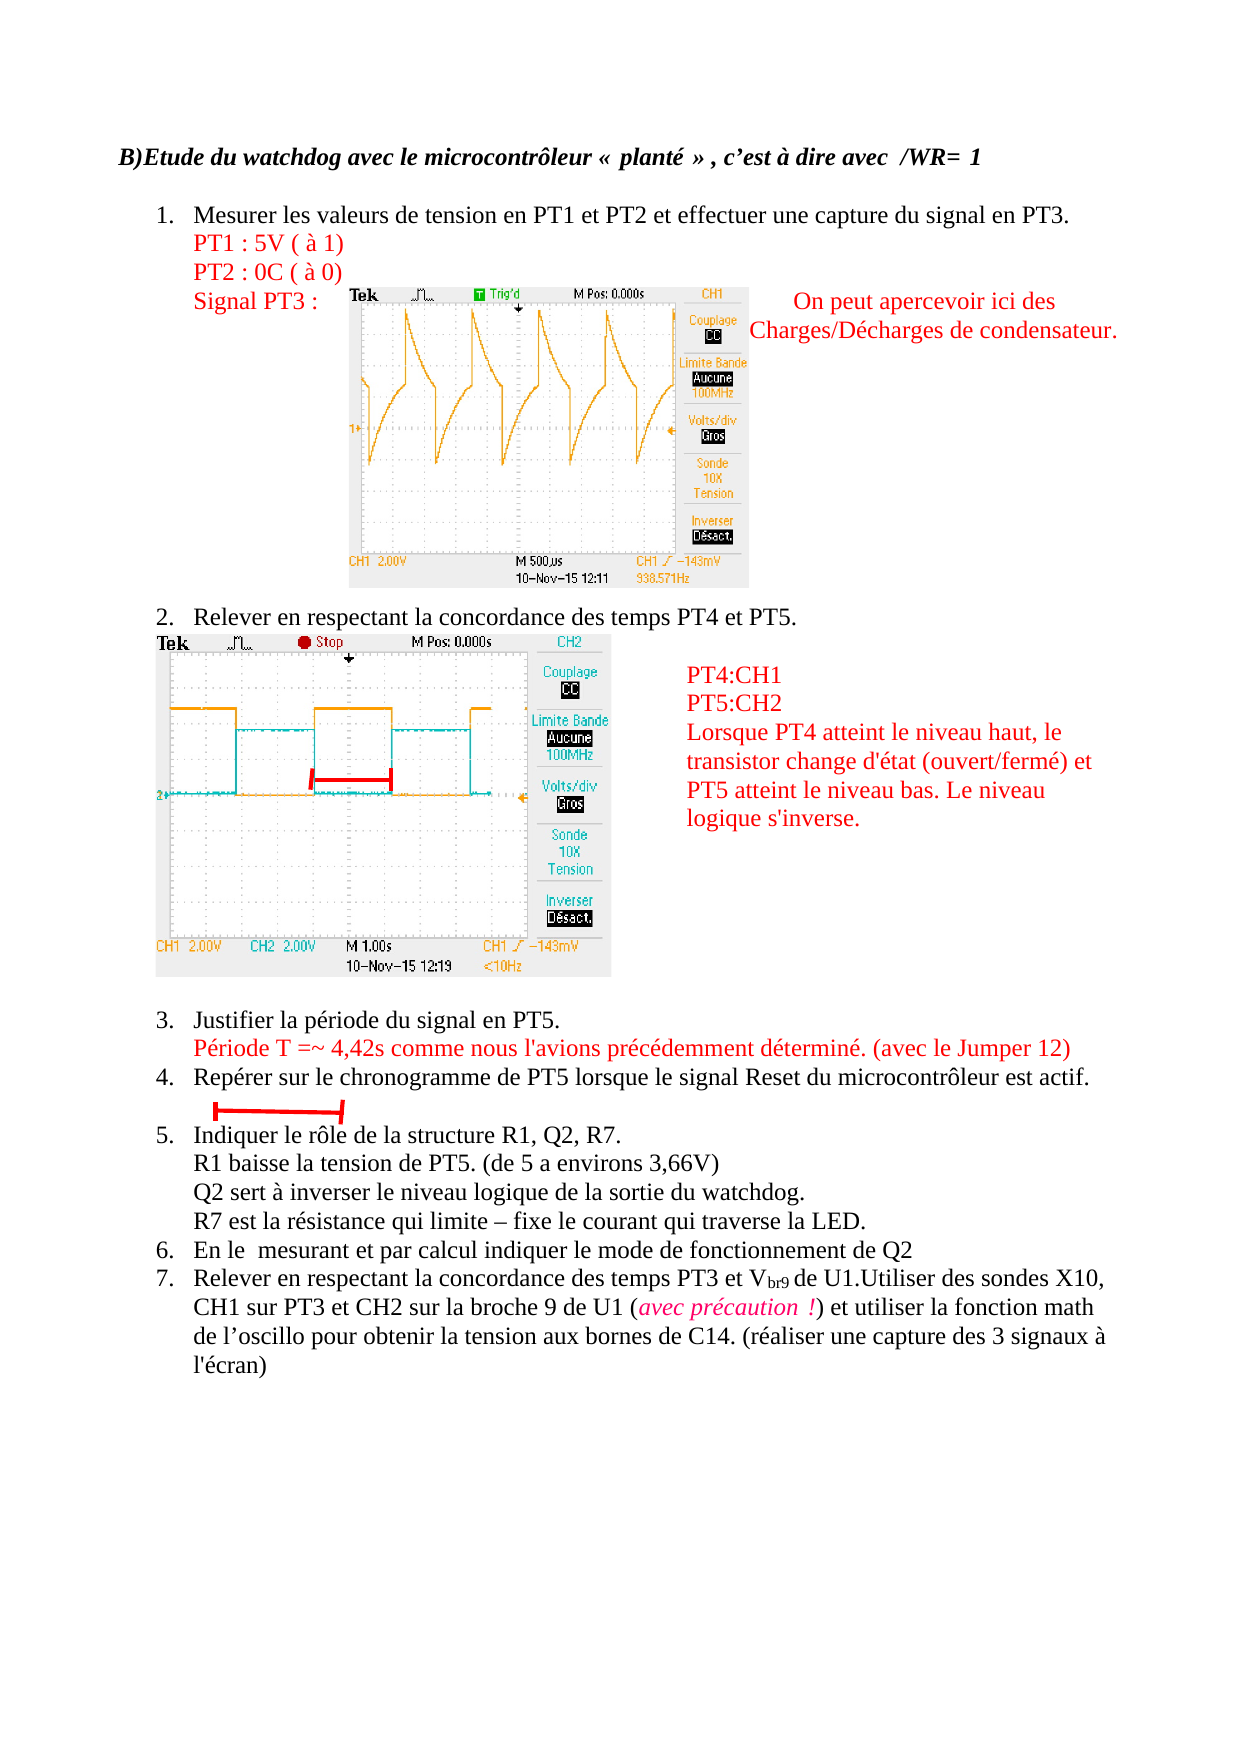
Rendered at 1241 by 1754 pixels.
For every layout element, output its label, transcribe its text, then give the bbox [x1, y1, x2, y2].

list R1 baisse la tension de PT5. (de 5 a environs 3,66V) [156, 1148, 1122, 1177]
list Période T =~ 4,42s comme nous l'avions précédemment déterminé. (avec le Jumper 12) [156, 1033, 1122, 1062]
subtitle B)Etude du watchdog avec le microcontrôleur « planté » , c’est à dire avec /WR= 1 [118, 142, 1122, 171]
list Mesurer les valeurs de tension en PT1 et PT2 et effectuer une capture du signal en PT3. [156, 200, 1122, 228]
list Lorsque PT4 atteint le niveau haut, le transistor change d'état (ouvert/fermé) et PT5 atteint le niveau bas. Le niveau logique s'inverse. [612, 717, 1122, 832]
list PT2 : 0C ( à 0) [156, 257, 1122, 286]
list En le mesurant et par calcul indiquer le mode de fonctionnement de Q2 [156, 1235, 1122, 1263]
list PT5:CH2 [612, 688, 1122, 717]
list Indiquer le rôle de la structure R1, Q2, R7. [156, 1120, 1122, 1148]
list Repérer sur le chronogramme de PT5 lorsque le signal Reset du microcontrôleur est actif. [156, 1062, 1122, 1091]
list Relever en respectant la concordance des temps PT3 et Vbr9 de U1.Utiliser des sondes X10, CH1 sur PT3 et CH2 sur la broche 9 de U1 (avec précaution !) et utiliser la fonction math de l’oscillo pour obtenir la tension aux bornes de C14. (réaliser une capture des 3 signaux à l'écran) [156, 1263, 1122, 1378]
list R7 est la résistance qui limite – fixe le courant qui traverse la LED. [156, 1206, 1122, 1235]
list Q2 sert à inverser le niveau logique de la sortie du watchdog. [156, 1177, 1122, 1206]
list Relever en respectant la concordance des temps PT4 et PT5. [156, 602, 1122, 631]
list PT1 : 5V ( à 1) [156, 228, 1122, 257]
list Justifier la période du signal en PT5. [156, 1005, 1122, 1033]
list PT4:CH1 [612, 660, 1122, 688]
picture [155, 634, 612, 977]
list Signal PT3 : On peut apercevoir ici des Charges/Décharges de condensateur. [156, 286, 1122, 343]
picture [348, 287, 750, 588]
